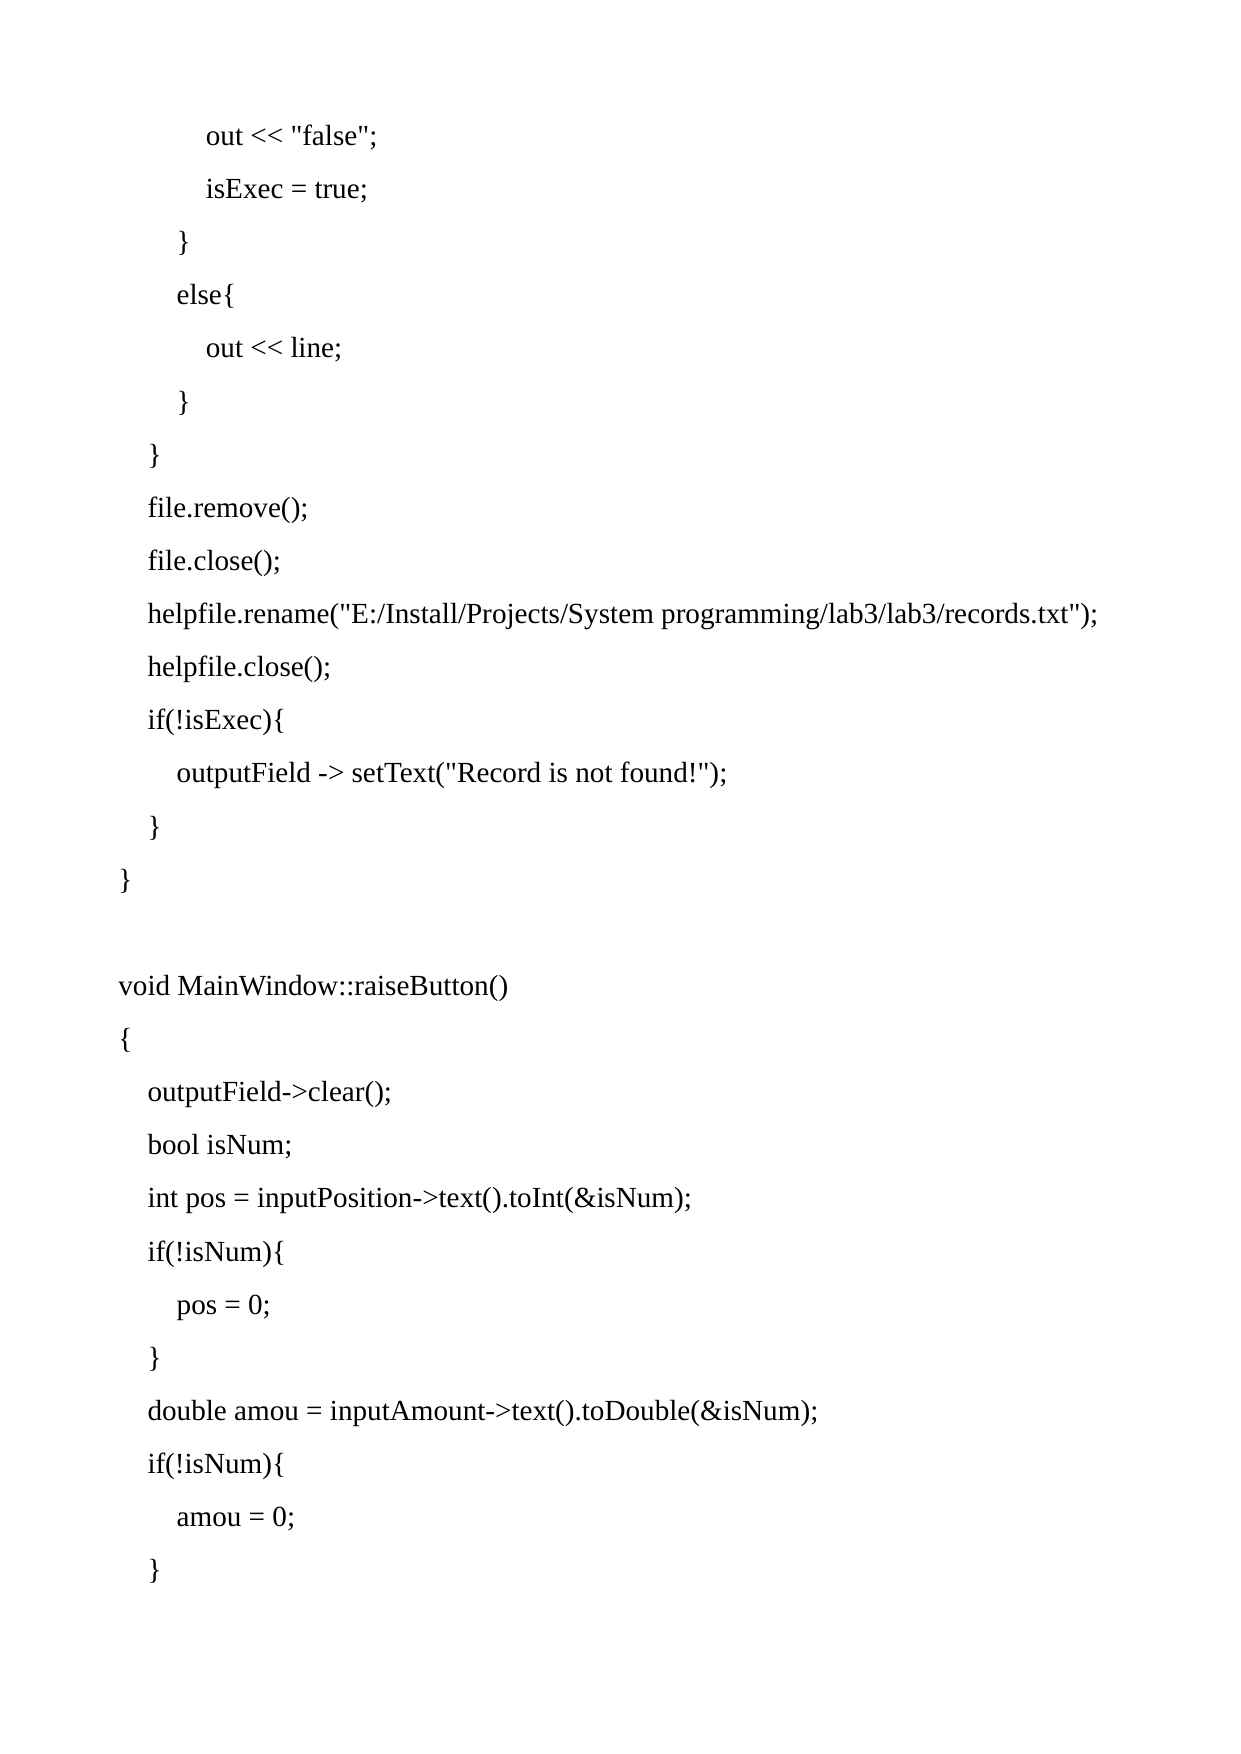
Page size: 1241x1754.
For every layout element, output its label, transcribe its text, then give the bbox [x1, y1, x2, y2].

text bool isNum; [118, 1127, 1122, 1161]
text { [118, 1021, 1122, 1055]
text file.remove(); [118, 490, 1122, 523]
text } [118, 1552, 1122, 1586]
text file.close(); [118, 543, 1122, 577]
text } [118, 384, 1122, 417]
text } [118, 437, 1122, 470]
text } [118, 862, 1122, 895]
text outputField->clear(); [118, 1074, 1122, 1108]
text if(!isExec){ [118, 702, 1122, 736]
text void MainWindow::raiseButton() [118, 968, 1122, 1002]
text } [118, 809, 1122, 842]
text else{ [118, 277, 1122, 311]
text if(!isNum){ [118, 1446, 1122, 1480]
text helpfile.close(); [118, 649, 1122, 683]
text } [118, 224, 1122, 258]
text isExec = true; [118, 171, 1122, 205]
text out << "false"; [118, 118, 1122, 152]
text amou = 0; [118, 1499, 1122, 1533]
text double amou = inputAmount->text().toDouble(&isNum); [118, 1393, 1122, 1427]
text int pos = inputPosition->text().toInt(&isNum); [118, 1181, 1122, 1214]
text pos = 0; [118, 1287, 1122, 1320]
text if(!isNum){ [118, 1234, 1122, 1267]
text } [118, 1340, 1122, 1373]
text outputField -> setText("Record is not found!"); [118, 756, 1122, 789]
text out << line; [118, 331, 1122, 364]
text helpfile.rename("E:/Install/Projects/System programming/lab3/lab3/records.txt"); [118, 596, 1122, 630]
